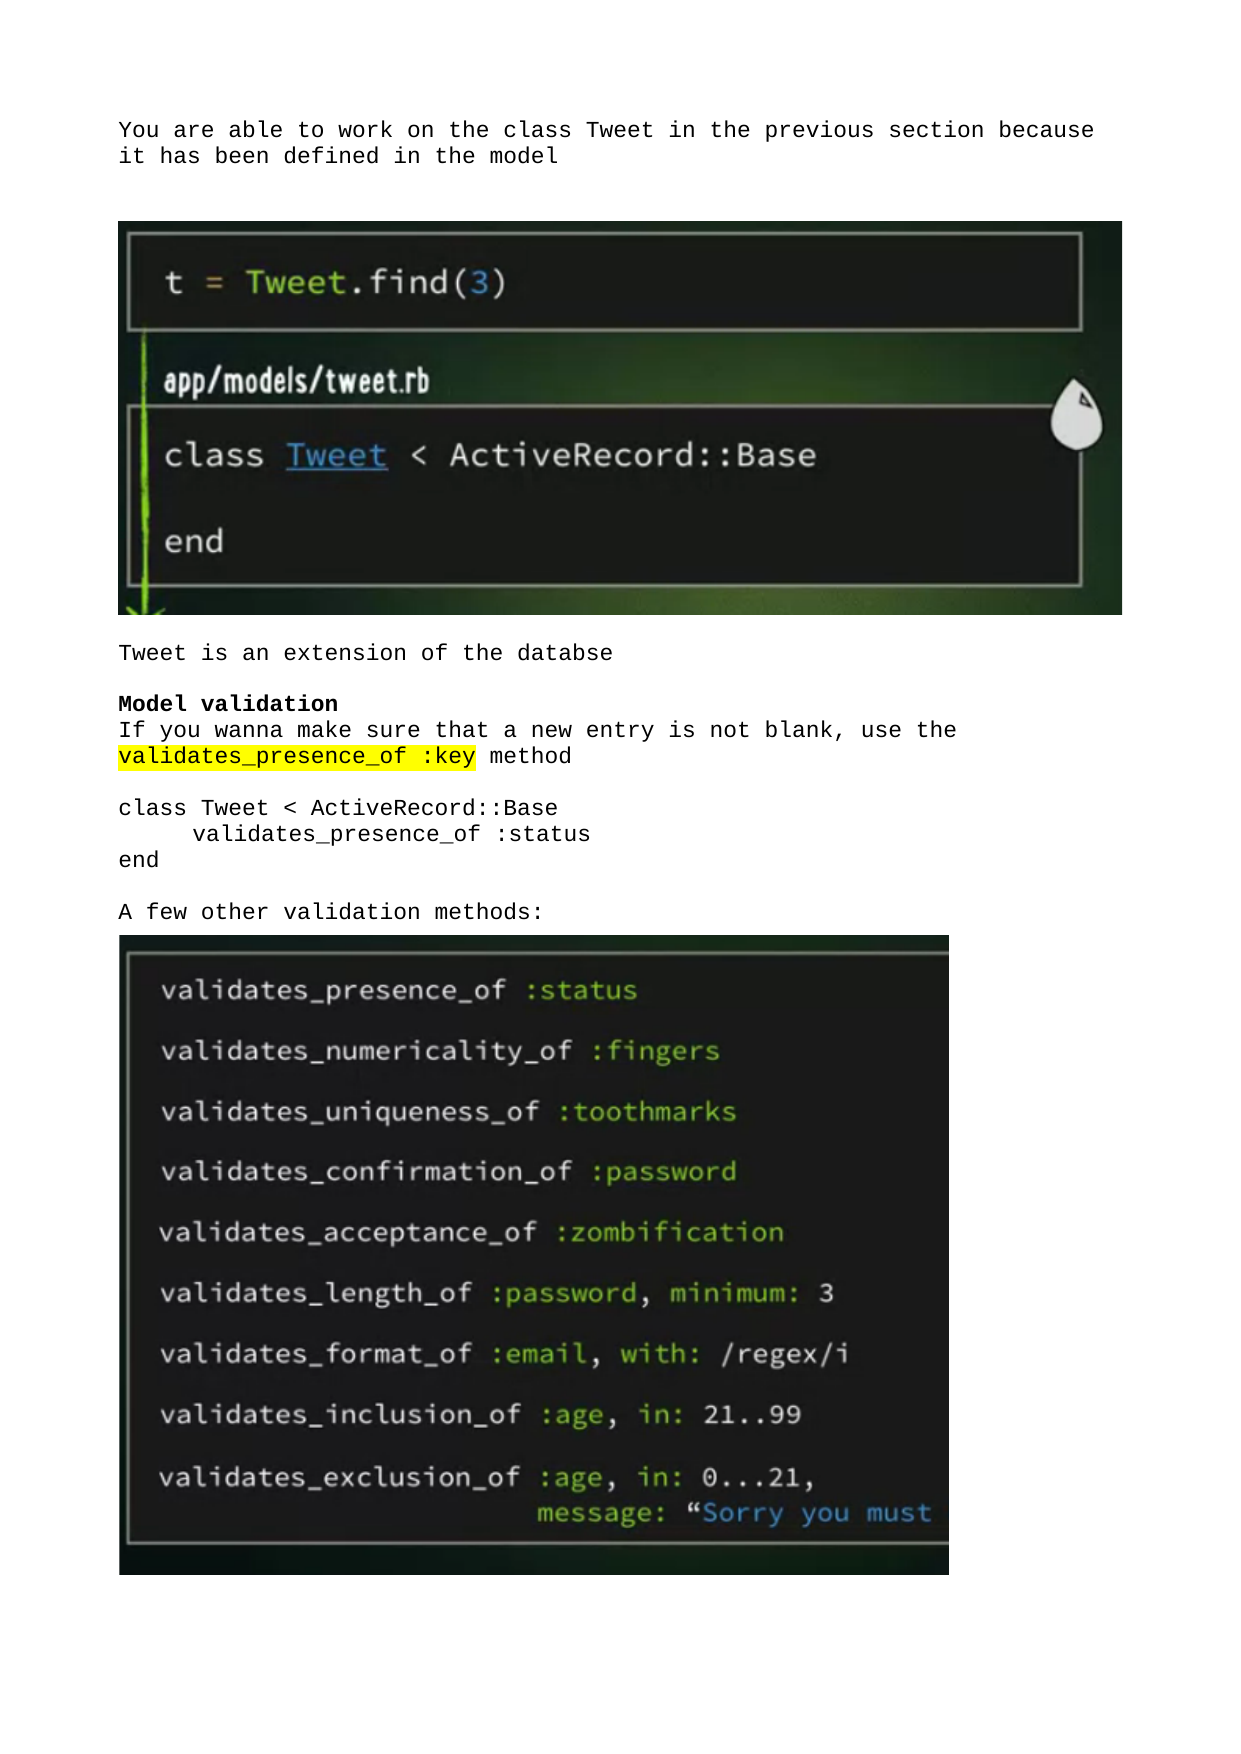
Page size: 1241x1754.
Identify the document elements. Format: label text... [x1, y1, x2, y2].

text Tweet is an extension of the databse [118, 641, 1122, 667]
text validates_presence_of :status [118, 822, 1122, 848]
text end [118, 848, 1122, 874]
text If you wanna make sure that a new entry is not blank, use the validates_presence_of :key method [118, 719, 1122, 771]
text You are able to work on the class Tweet in the previous section because it has been defined in the model [118, 118, 1122, 170]
text A few other validation methods: [118, 900, 1122, 926]
text Model validation [118, 693, 1122, 719]
picture [118, 221, 1123, 615]
text class Tweet < ActiveRecord::Base [118, 797, 1122, 822]
picture [119, 935, 949, 1575]
